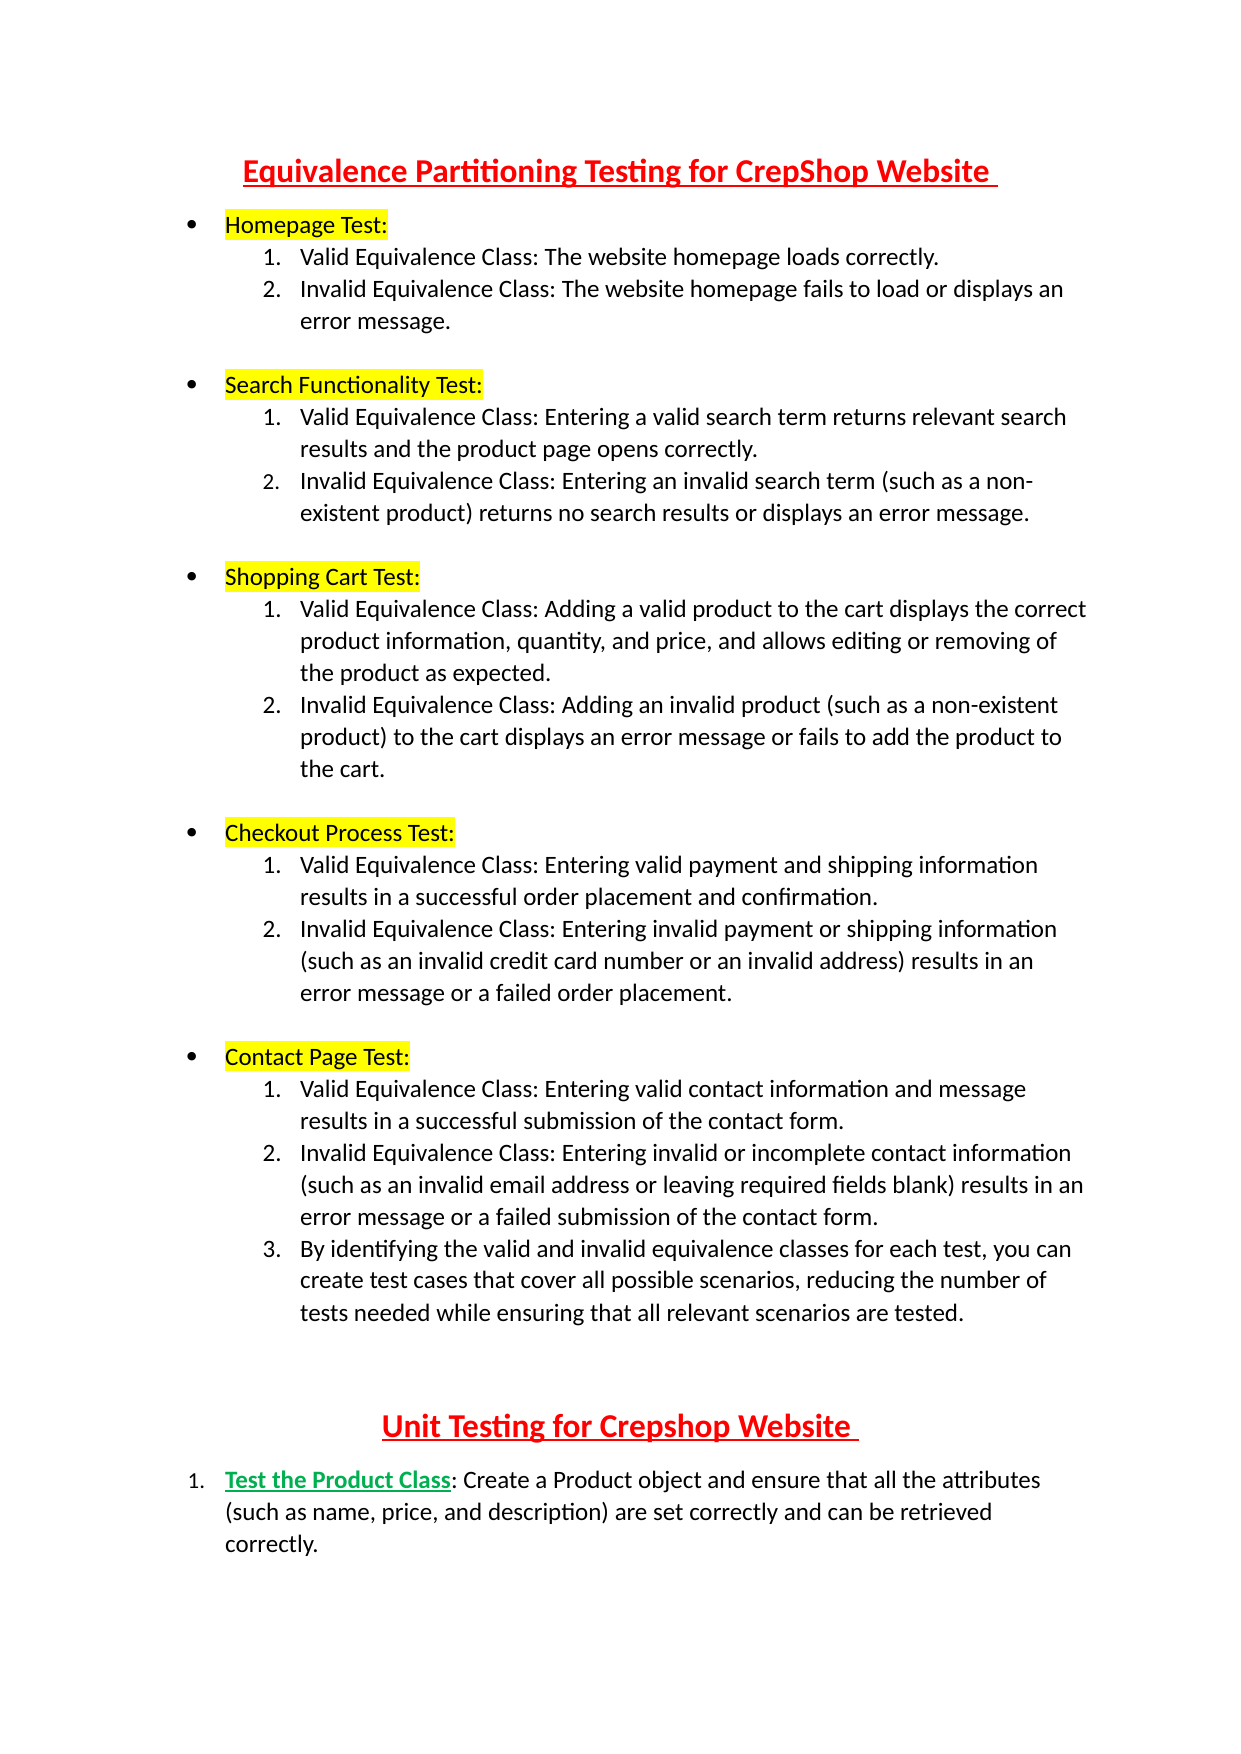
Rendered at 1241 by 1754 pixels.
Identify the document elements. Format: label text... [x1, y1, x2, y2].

list Valid Equivalence Class: The website homepage loads correctly. [262, 241, 1090, 272]
list Valid Equivalence Class: Entering valid contact information and message results in a successful submission of the contact form. [262, 1073, 1090, 1135]
text Equivalence Partitioning Testing for CrepShop Website [150, 150, 1090, 191]
list Invalid Equivalence Class: Entering invalid or incomplete contact information (such as an invalid email address or leaving required fields blank) results in an error message or a failed submission of the contact form. [262, 1137, 1090, 1231]
list Invalid Equivalence Class: The website homepage fails to load or displays an error message. [262, 273, 1090, 336]
list Shopping Cart Test: [187, 561, 1090, 592]
list Valid Equivalence Class: Adding a valid product to the cart displays the correct product information, quantity, and price, and allows editing or removing of the product as expected. [262, 593, 1090, 688]
list Search Functionality Test: [187, 369, 1090, 400]
list By identifying the valid and invalid equivalence classes for each test, you can create test cases that cover all possible scenarios, reducing the number of tests needed while ensuring that all relevant scenarios are tested. [262, 1233, 1090, 1327]
list Invalid Equivalence Class: Entering invalid payment or shipping information (such as an invalid credit card number or an invalid address) results in an error message or a failed order placement. [262, 913, 1090, 1007]
list Invalid Equivalence Class: Adding an invalid product (such as a non-existent product) to the cart displays an error message or fails to add the product to the cart. [262, 689, 1090, 783]
text Unit Testing for Crepshop Website [150, 1405, 1090, 1445]
list Valid Equivalence Class: Entering valid payment and shipping information results in a successful order placement and confirmation. [262, 849, 1090, 911]
list Test the Product Class: Create a Product object and ensure that all the attributes (such as name, price, and description) are set correctly and can be retrieved correctly. [187, 1464, 1090, 1558]
list Valid Equivalence Class: Entering a valid search term returns relevant search results and the product page opens correctly. [262, 401, 1090, 464]
list Checkout Process Test: [187, 817, 1090, 847]
list Invalid Equivalence Class: Entering an invalid search term (such as a non-existent product) returns no search results or displays an error message. [262, 465, 1090, 528]
list Homepage Test: [187, 209, 1090, 240]
list Contact Page Test: [187, 1041, 1090, 1071]
